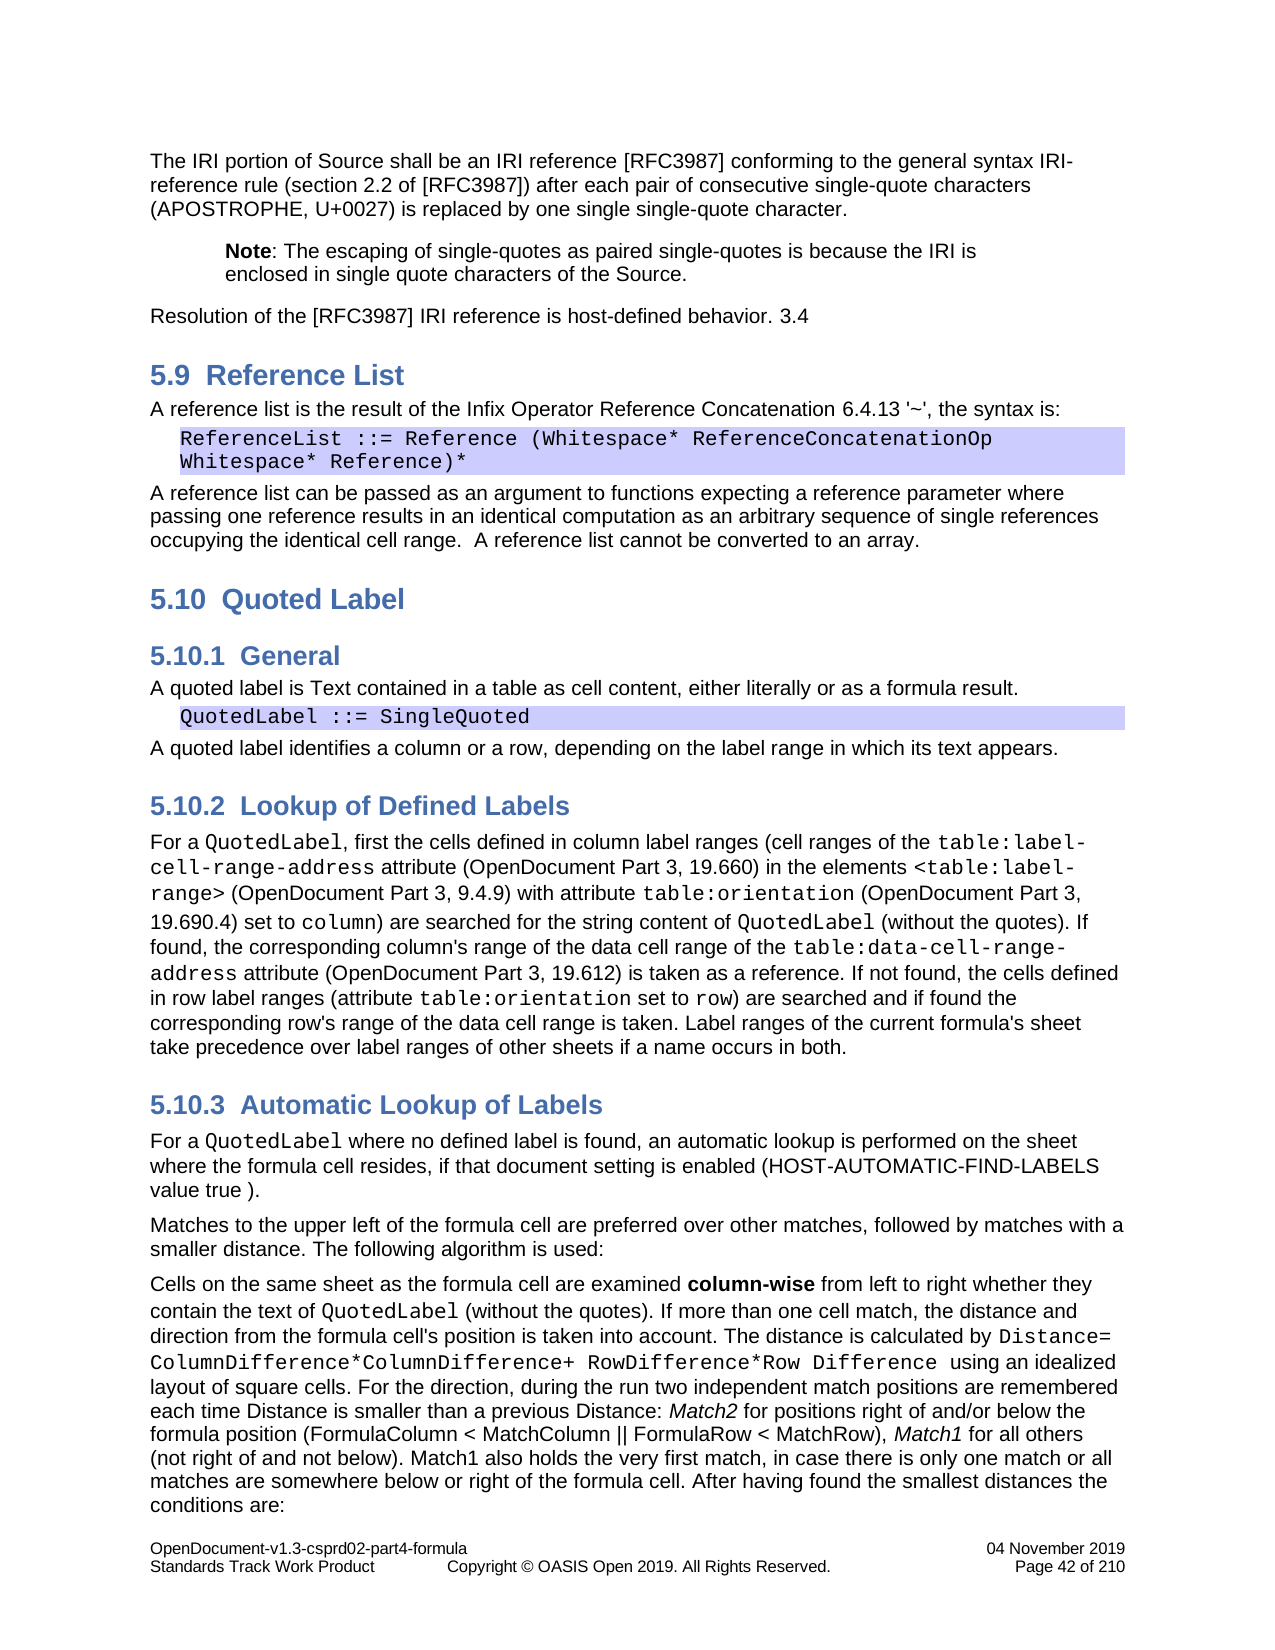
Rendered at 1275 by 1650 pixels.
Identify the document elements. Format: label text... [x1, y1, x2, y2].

subtitle Automatic Lookup of Labels [150, 1090, 1125, 1120]
subtitle Reference List [150, 359, 1125, 392]
text QuotedLabel ::= SingleQuoted [180, 706, 1125, 730]
text For a QuotedLabel where no defined label is found, an automatic lookup is performed on the sheet where the formula cell resides, if that document setting is enabled (HOST-AUTOMATIC-FIND-LABELS value true ). [150, 1126, 1125, 1202]
text Resolution of the [RFC3987] IRI reference is host-defined behavior. 3.4 [150, 305, 1125, 328]
subtitle Quoted Label [150, 583, 1125, 616]
text A quoted label identifies a column or a row, depending on the label range in which its text appears. [150, 736, 1125, 760]
text A reference list is the result of the Infix Operator Reference Concatenation 6.4.13 '~', the syntax is: [150, 398, 1125, 421]
text A reference list can be passed as an argument to functions expecting a reference parameter where passing one reference results in an identical computation as an arbitrary sequence of single references occupying the identical cell range. A reference list cannot be converted to an array. [150, 481, 1125, 552]
text The IRI portion of Source shall be an IRI reference [RFC3987] conforming to the general syntax IRI-reference rule (section 2.2 of [RFC3987]) after each pair of consecutive single-quote characters (APOSTROPHE, U+0027) is replaced by one single single-quote character. [150, 150, 1125, 221]
subtitle General [150, 641, 1125, 671]
text Note: The escaping of single-quotes as paired single-quotes is because the IRI is enclosed in single quote characters of the Source. [225, 239, 1050, 286]
text ReferenceList ::= Reference (Whitespace* ReferenceConcatenationOp Whitespace* Reference)* [180, 427, 1125, 475]
text For a QuotedLabel, first the cells defined in column label ranges (cell ranges of the table:label-cell-range-address attribute (OpenDocument Part 3, 19.660) in the elements <table:label-range> (OpenDocument Part 3, 9.4.9) with attribute table:orientation (OpenDocument Part 3, 19.690.4) set to column) are searched for the string content of QuotedLabel (without the quotes). If found, the corresponding column's range of the data cell range of the table:data-cell-range-address attribute (OpenDocument Part 3, 19.612) is taken as a reference. If not found, the cells defined in row label ranges (attribute table:orientation set to row) are searched and if found the corresponding row's range of the data cell range is taken. Label ranges of the current formula's sheet take precedence over label ranges of other sheets if a name occurs in both. [150, 827, 1125, 1059]
subtitle Lookup of Defined Labels [150, 791, 1125, 821]
text Cells on the same sheet as the formula cell are examined column-wise from left to right whether they contain the text of QuotedLabel (without the quotes). If more than one cell match, the distance and direction from the formula cell's position is taken into account. The distance is calculated by Distance= ColumnDifference*ColumnDifference+ RowDifference*Row Difference using an idealized layout of square cells. For the direction, during the run two independent match positions are remembered each time Distance is smaller than a previous Distance: Match2 for positions right of and/or below the formula position (FormulaColumn < MatchColumn || FormulaRow < MatchRow), Match1 for all others (not right of and not below). Match1 also holds the very first match, in case there is only one match or all matches are somewhere below or right of the formula cell. After having found the smallest distances the conditions are: [150, 1273, 1125, 1517]
text A quoted label is Text contained in a table as cell content, either literally or as a formula result. [150, 677, 1125, 700]
text Matches to the upper left of the formula cell are preferred over other matches, followed by matches with a smaller distance. The following algorithm is used: [150, 1214, 1125, 1261]
